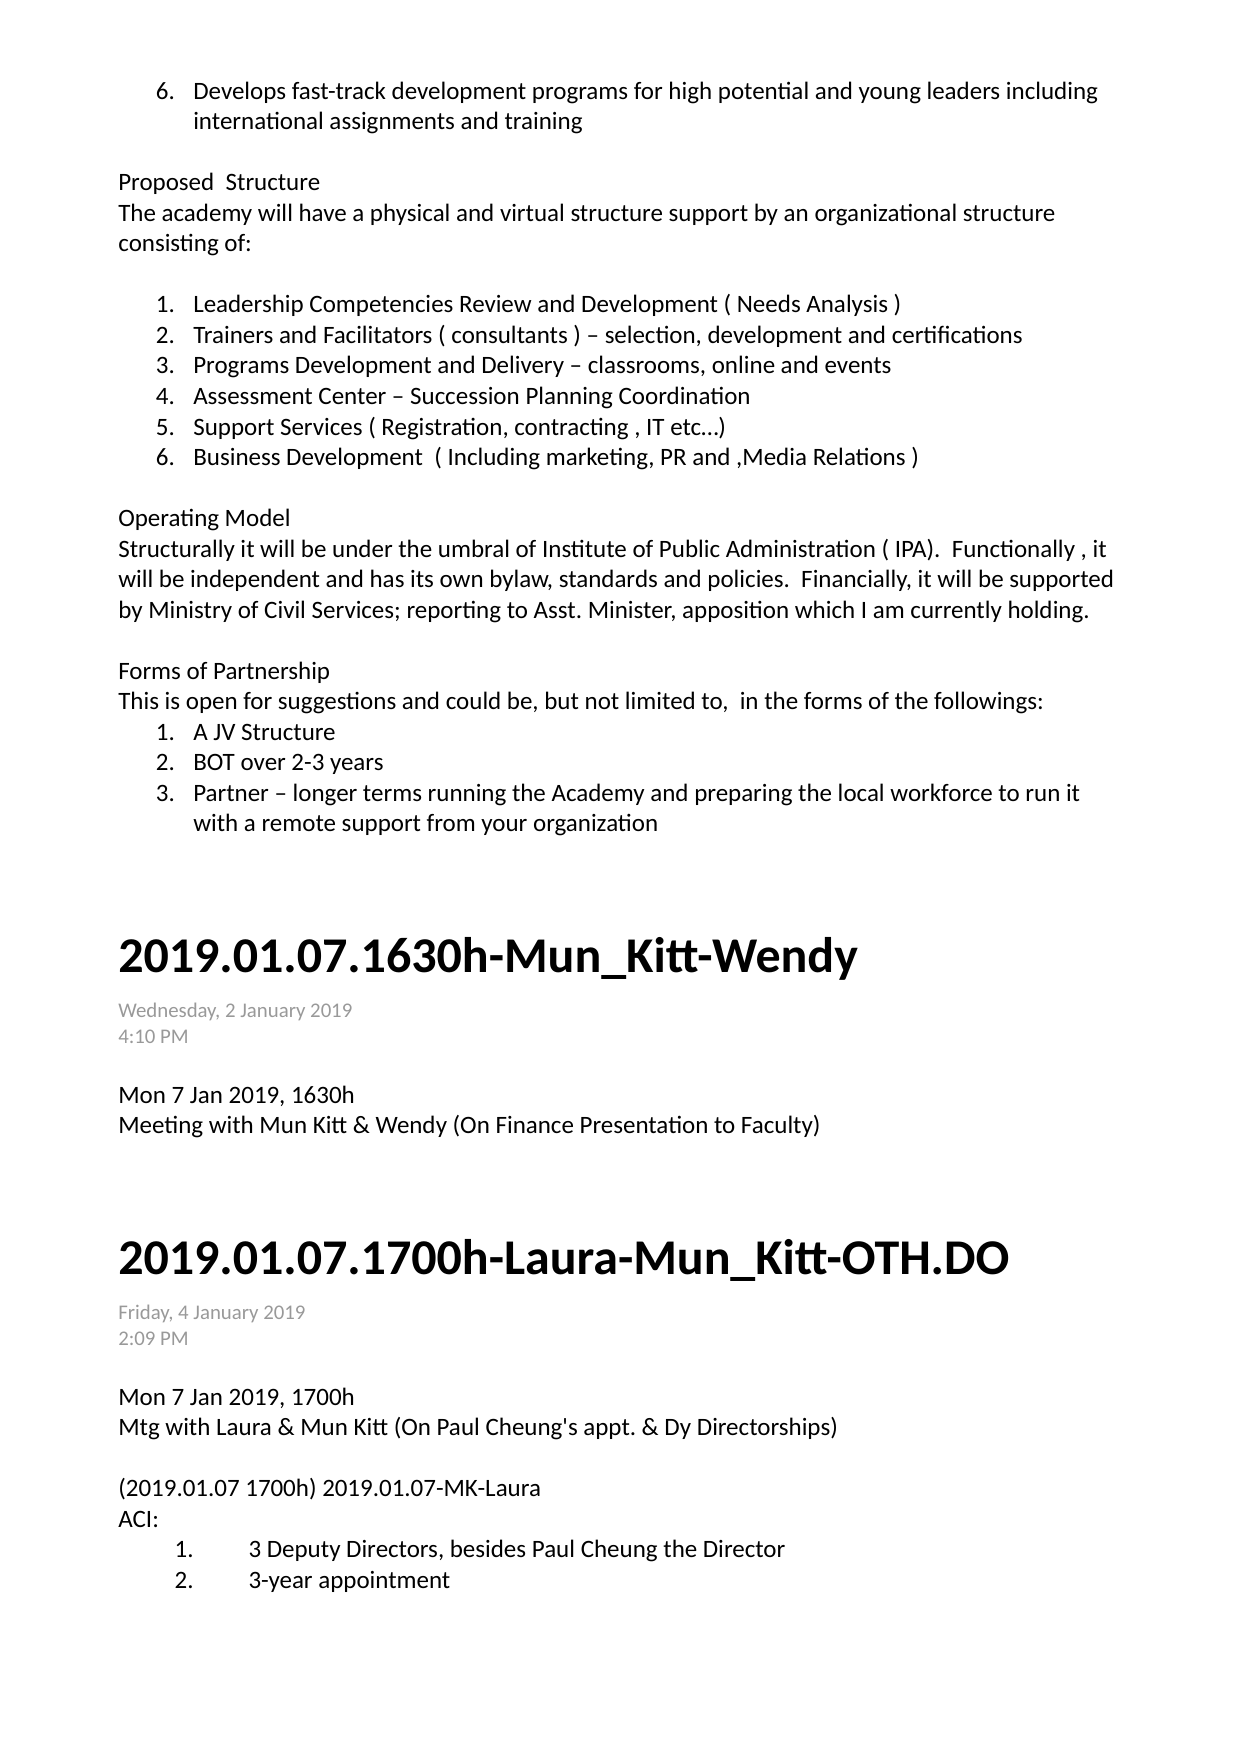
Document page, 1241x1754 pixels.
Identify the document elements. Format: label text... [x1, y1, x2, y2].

subtitle 2019.01.07.1630h-Mun_Kitt-Wendy [118, 924, 1122, 985]
text Mtg with Laura & Mun Kitt (On Paul Cheung's appt. & Dy Directorships) [118, 1411, 1122, 1442]
text The academy will have a physical and virtual structure support by an organizational structure consisting of: [118, 197, 1122, 258]
text Wednesday, 2 January 2019 [118, 998, 1122, 1023]
text This is open for suggestions and could be, but not limited to, in the forms of the followings: [118, 685, 1122, 716]
list Programs Development and Delivery – classrooms, online and events [156, 350, 1122, 380]
text Friday, 4 January 2019 [118, 1299, 1122, 1325]
text 4:10 PM [118, 1023, 1122, 1048]
list Trainers and Facilitators ( consultants ) – selection, development and certifications [156, 319, 1122, 350]
text 2:09 PM [118, 1325, 1122, 1350]
text (2019.01.07 1700h) 2019.01.07-MK-Laura [118, 1472, 1122, 1503]
list Support Services ( Registration, contracting , IT etc…) [156, 411, 1122, 441]
text Meeting with Mun Kitt & Wendy (On Finance Presentation to Faculty) [118, 1109, 1122, 1140]
list Partner – longer terms running the Academy and preparing the local workforce to run it with a remote support from your organization [156, 777, 1122, 838]
text Mon 7 Jan 2019, 1630h [118, 1079, 1122, 1109]
text Operating Model [118, 502, 1122, 533]
text ACI: [118, 1503, 1122, 1533]
list Business Development ( Including marketing, PR and ,Media Relations ) [156, 441, 1122, 472]
list 3-year appointment [174, 1564, 1122, 1594]
list Develops fast-track development programs for high potential and young leaders including international assignments and training [156, 75, 1122, 136]
list A JV Structure [156, 716, 1122, 746]
text Forms of Partnership [118, 655, 1122, 685]
text Structurally it will be under the umbral of Institute of Public Administration ( IPA). Functionally , it will be independent and has its own bylaw, standards and policies. Financially, it will be supported by Ministry of Civil Services; reporting to Asst. Minister, apposition which I am currently holding. [118, 533, 1122, 624]
subtitle 2019.01.07.1700h-Laura-Mun_Kitt-OTH.DO [118, 1226, 1122, 1287]
list BOT over 2-3 years [156, 746, 1122, 777]
list Assessment Center – Succession Planning Coordination [156, 380, 1122, 411]
list Leadership Competencies Review and Development ( Needs Analysis ) [156, 289, 1122, 319]
text Proposed Structure [118, 167, 1122, 197]
list 3 Deputy Directors, besides Paul Cheung the Director [174, 1533, 1122, 1564]
text Mon 7 Jan 2019, 1700h [118, 1381, 1122, 1411]
